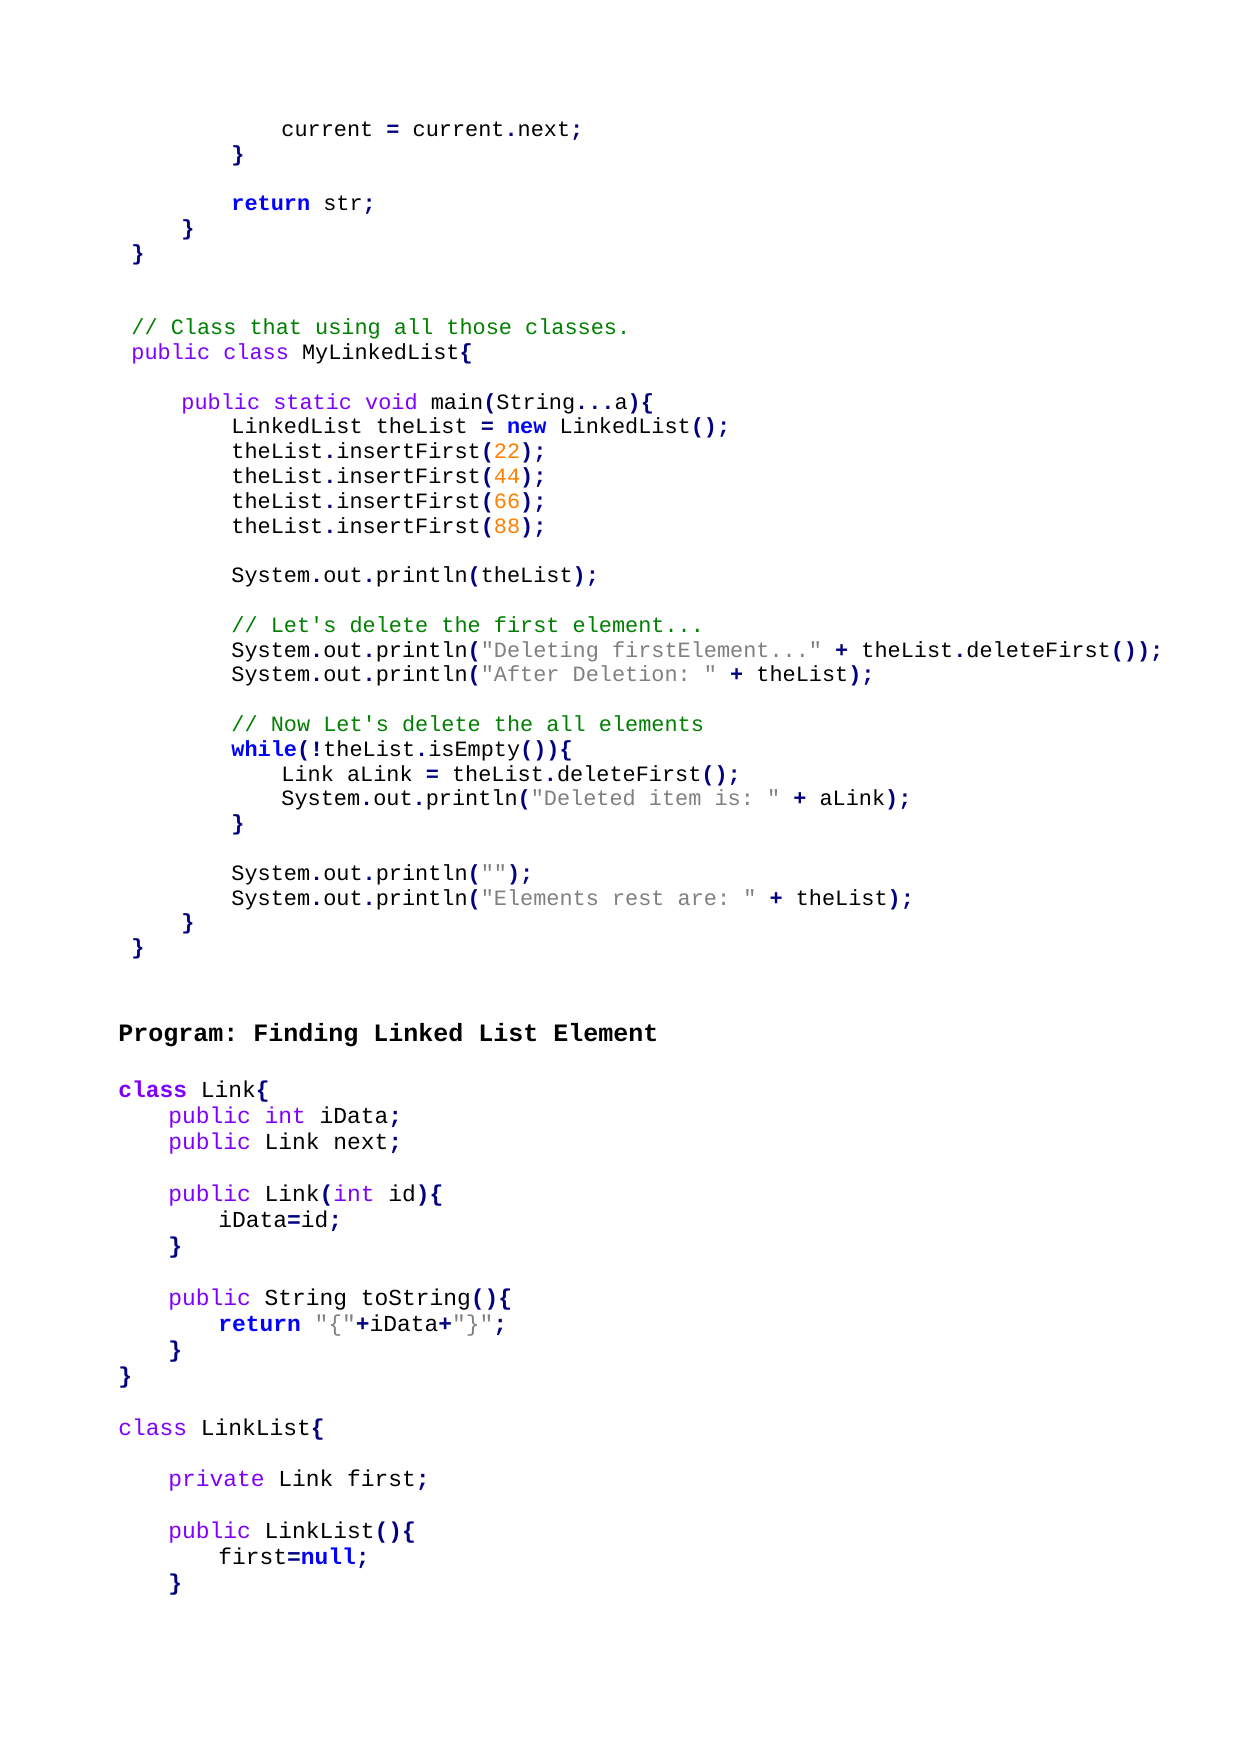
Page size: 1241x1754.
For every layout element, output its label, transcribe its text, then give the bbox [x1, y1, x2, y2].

text } [118, 1364, 1187, 1390]
text LinkedList theList = new LinkedList(); [118, 416, 1187, 440]
text theList.insertFirst(44); [118, 465, 1187, 490]
text public class MyLinkedList{ [118, 341, 1187, 366]
text // Let's delete the first element... [118, 614, 1187, 639]
text return str; [118, 192, 1187, 217]
text System.out.println("After Deletion: " + theList); [118, 663, 1187, 688]
text theList.insertFirst(22); [118, 440, 1187, 465]
text System.out.println(""); [118, 862, 1187, 887]
text } [118, 242, 1187, 267]
text private Link first; [118, 1468, 1187, 1494]
text current = current.next; [118, 118, 1187, 143]
text } [118, 1572, 1187, 1597]
text public static void main(String...a){ [118, 391, 1187, 416]
text theList.insertFirst(88); [118, 515, 1187, 539]
text // Now Let's delete the all elements [118, 713, 1187, 738]
text iData=id; [118, 1208, 1187, 1234]
text System.out.println(theList); [118, 564, 1187, 589]
text } [118, 143, 1187, 168]
text } [118, 936, 1187, 961]
text } [118, 1234, 1187, 1260]
text theList.insertFirst(66); [118, 490, 1187, 515]
text class LinkList{ [118, 1416, 1187, 1442]
text System.out.println("Deleting firstElement..." + theList.deleteFirst()); [118, 639, 1187, 663]
text return "{"+iData+"}"; [118, 1312, 1187, 1338]
text public Link(int id){ [118, 1182, 1187, 1208]
text public LinkList(){ [118, 1520, 1187, 1546]
text System.out.println("Elements rest are: " + theList); [118, 887, 1187, 911]
text // Class that using all those classes. [118, 316, 1187, 341]
text Link aLink = theList.deleteFirst(); [118, 763, 1187, 787]
text Program: Finding Linked List Element [118, 1021, 1187, 1049]
text } [118, 1338, 1187, 1364]
text while(!theList.isEmpty()){ [118, 738, 1187, 763]
text } [118, 812, 1187, 837]
text } [118, 911, 1187, 936]
text } [118, 217, 1187, 242]
text public String toString(){ [118, 1286, 1187, 1312]
text public Link next; [118, 1131, 1187, 1157]
text first=null; [118, 1546, 1187, 1572]
text System.out.println("Deleted item is: " + aLink); [118, 787, 1187, 812]
text class Link{ [118, 1079, 1187, 1105]
text public int iData; [118, 1105, 1187, 1131]
